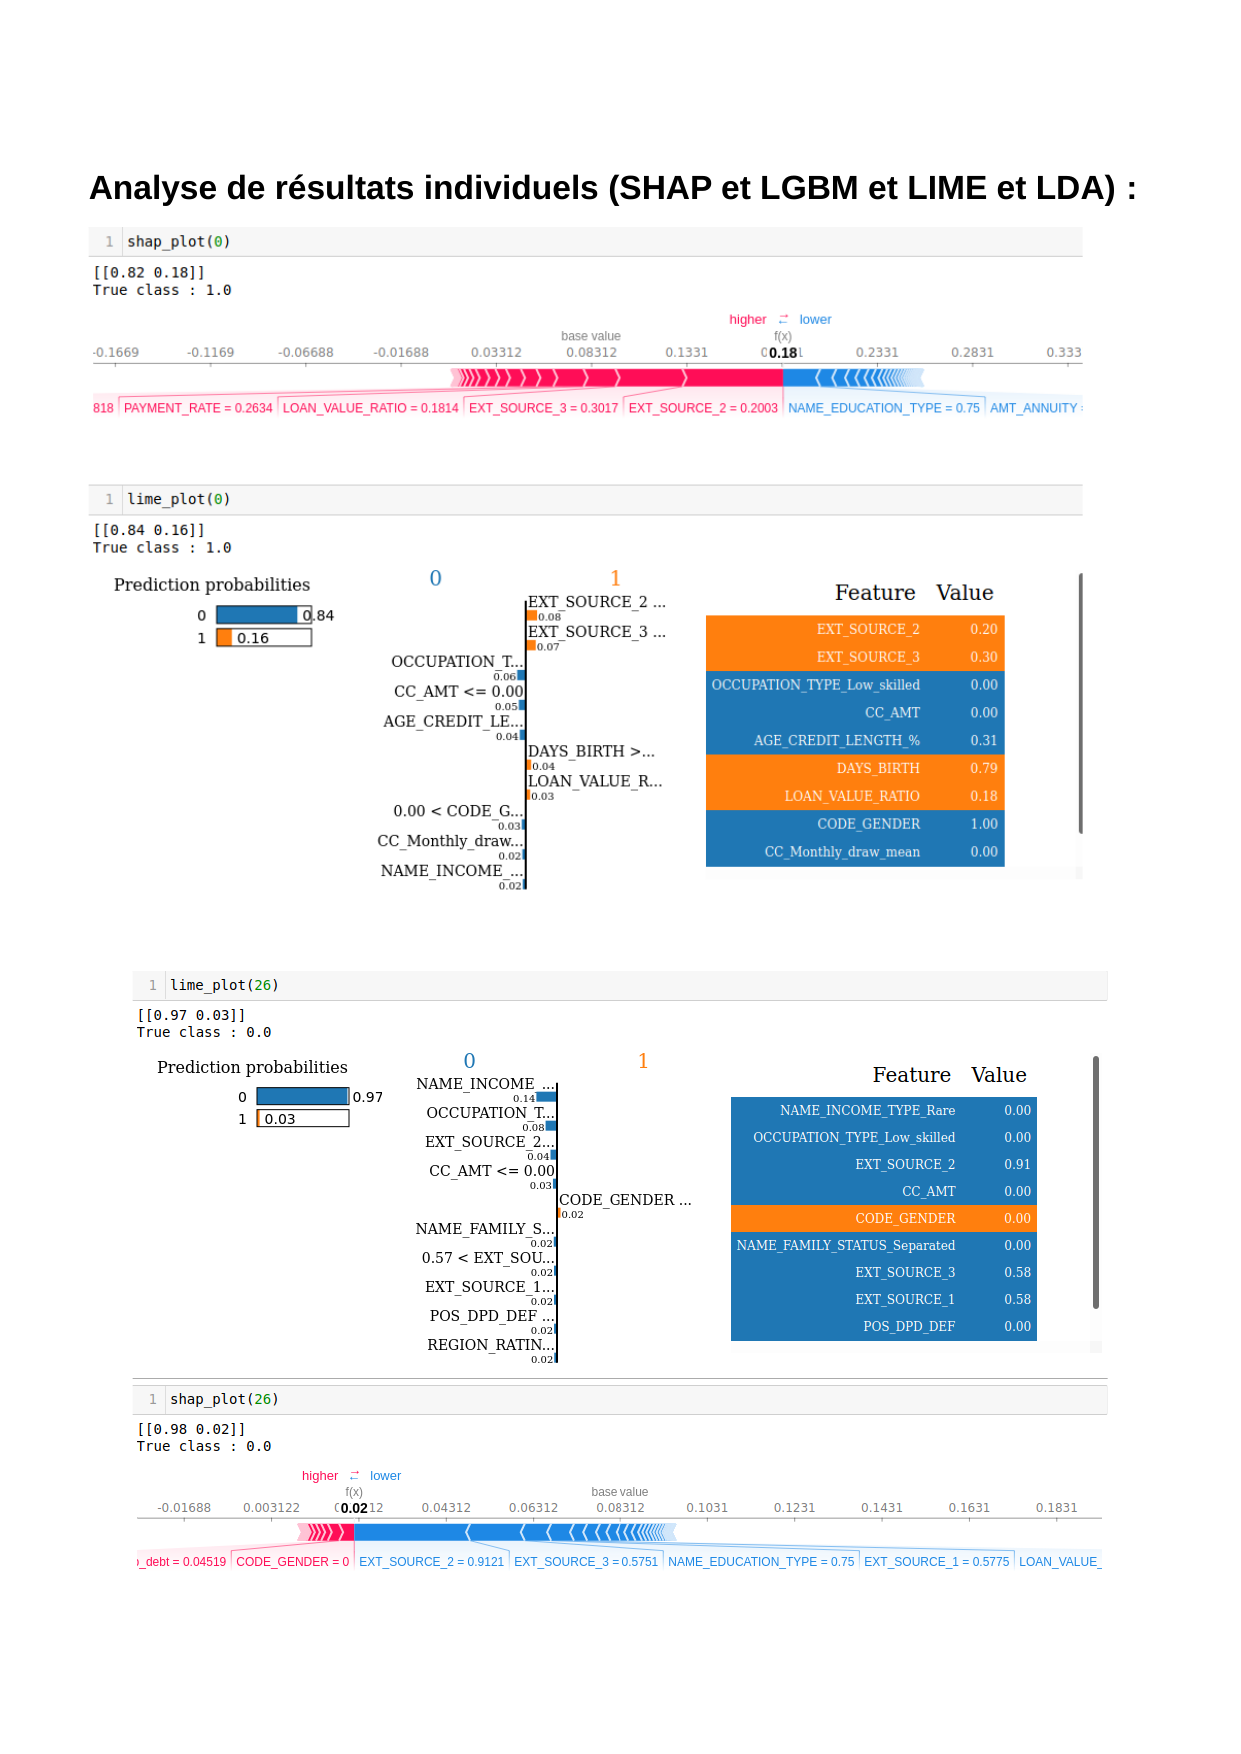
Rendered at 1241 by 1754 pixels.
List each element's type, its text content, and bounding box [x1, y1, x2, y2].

picture [88, 227, 1083, 907]
subtitle Analyse de résultats individuels (SHAP et LGBM et LIME et LDA) : [88, 168, 1152, 206]
picture [132, 971, 1108, 1591]
